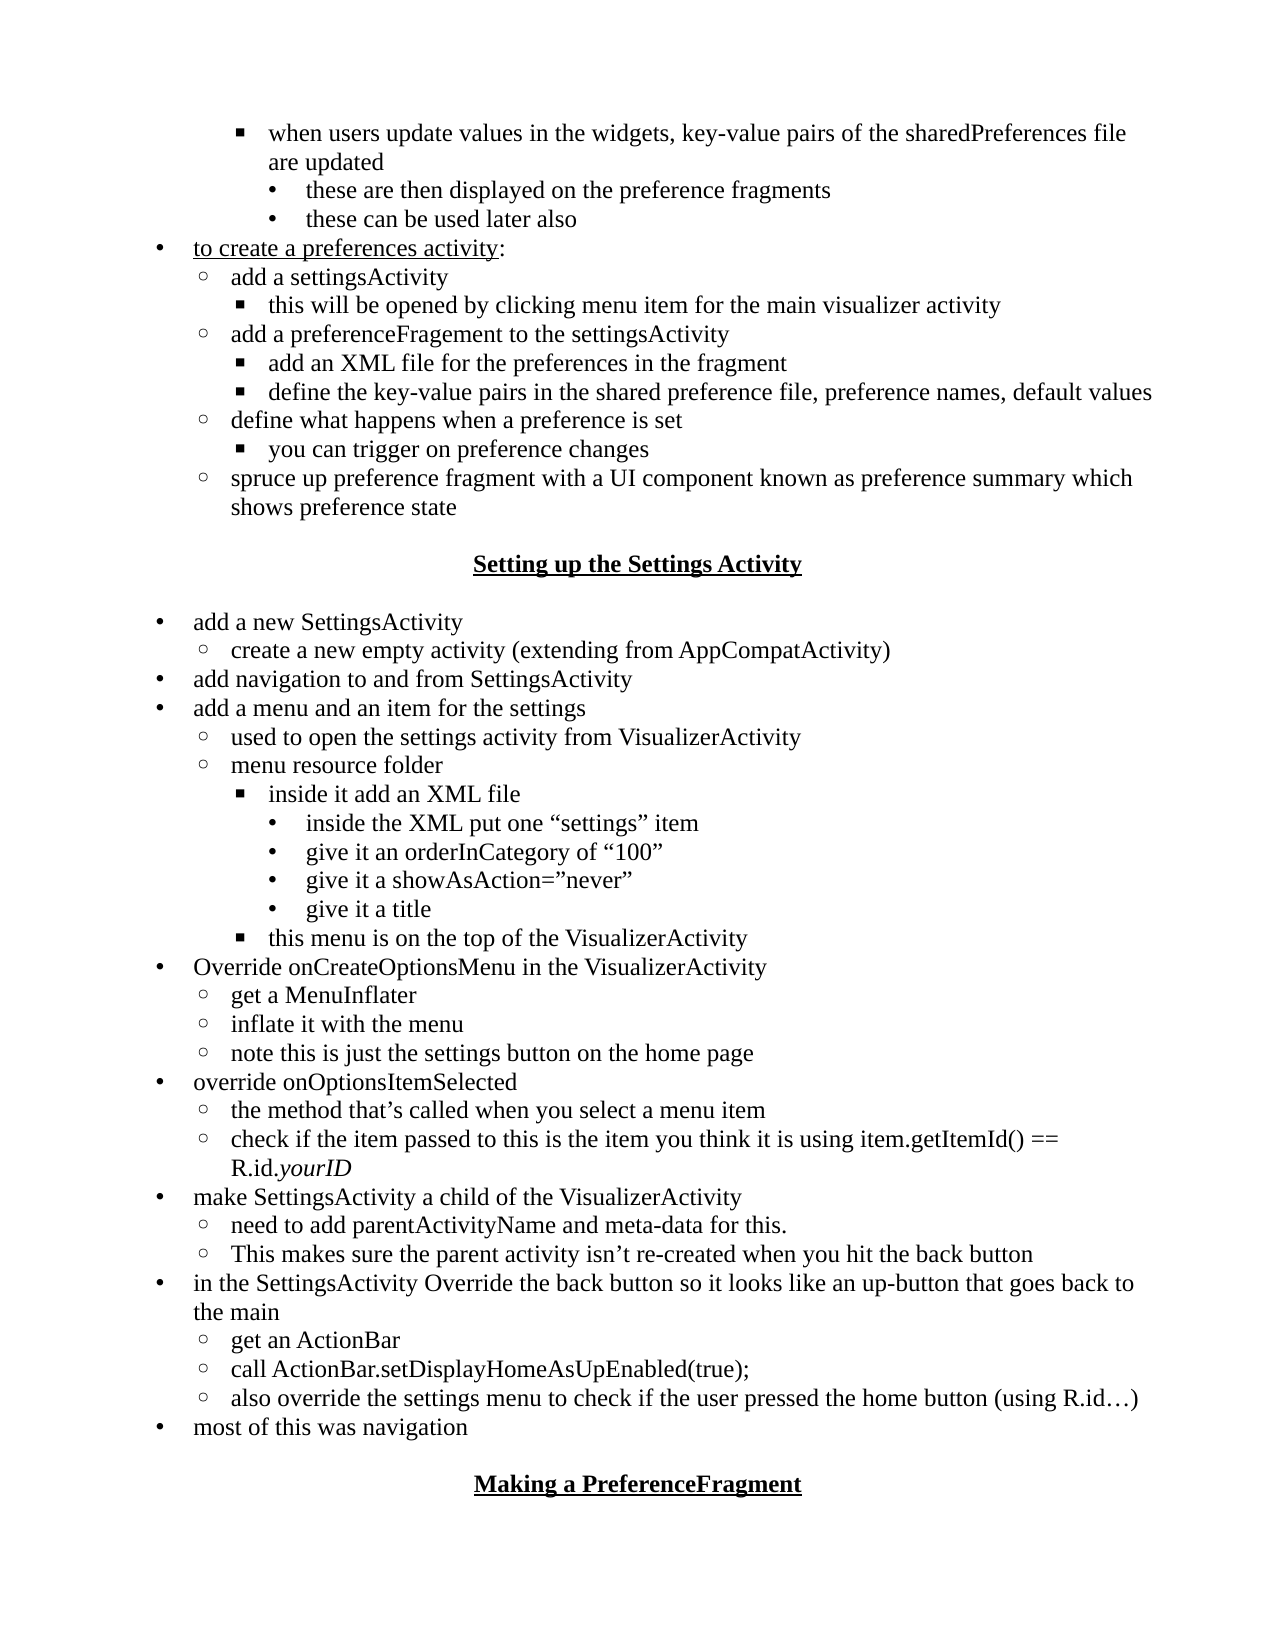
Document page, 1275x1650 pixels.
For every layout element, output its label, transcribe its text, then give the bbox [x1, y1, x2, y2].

list add an XML file for the preferences in the fragment [231, 348, 1157, 377]
list this will be opened by clicking menu item for the main visualizer activity [231, 291, 1157, 319]
list to create a preferences activity: [156, 233, 1157, 262]
list note this is just the settings button on the home page [193, 1038, 1157, 1067]
list inside the XML put one “settings” item [268, 808, 1157, 837]
text Making a PreferenceFragment [118, 1469, 1157, 1498]
list these are then displayed on the preference fragments [268, 176, 1157, 204]
list give it a title [268, 894, 1157, 923]
list define the key-value pairs in the shared preference file, preference names, default values [231, 377, 1157, 406]
list add a new SettingsActivity [156, 607, 1157, 636]
list get a MenuInflater [193, 981, 1157, 1009]
list Override onCreateOptionsMenu in the VisualizerActivity [156, 952, 1157, 981]
list define what happens when a preference is set [193, 406, 1157, 434]
list This makes sure the parent activity isn’t re-created when you hit the back button [193, 1239, 1157, 1268]
list used to open the settings activity from VisualizerActivity [193, 722, 1157, 751]
list spruce up preference fragment with a UI component known as preference summary which shows preference state [193, 463, 1157, 521]
list give it an orderInCategory of “100” [268, 837, 1157, 866]
list inside it add an XML file [231, 779, 1157, 808]
list add a menu and an item for the settings [156, 693, 1157, 722]
list need to add parentActivityName and meta-data for this. [193, 1211, 1157, 1239]
list create a new empty activity (extending from AppCompatActivity) [193, 636, 1157, 664]
list give it a showAsAction=”never” [268, 866, 1157, 894]
list get an ActionBar [193, 1326, 1157, 1354]
list when users update values in the widgets, key-value pairs of the sharedPreferences file are updated [231, 118, 1157, 176]
list you can trigger on preference changes [231, 434, 1157, 463]
list call ActionBar.setDisplayHomeAsUpEnabled(true); [193, 1354, 1157, 1383]
list override onOptionsItemSelected [156, 1067, 1157, 1096]
list check if the item passed to this is the item you think it is using item.getItemId() == R.id.yourID [193, 1124, 1157, 1182]
text Setting up the Settings Activity [118, 549, 1157, 578]
list add navigation to and from SettingsActivity [156, 664, 1157, 693]
list also override the settings menu to check if the user pressed the home button (using R.id…) [193, 1383, 1157, 1412]
list in the SettingsActivity Override the back button so it looks like an up-button that goes back to the main [156, 1268, 1157, 1326]
list menu resource folder [193, 751, 1157, 779]
list add a settingsActivity [193, 262, 1157, 291]
list these can be used later also [268, 204, 1157, 233]
list add a preferenceFragement to the settingsActivity [193, 319, 1157, 348]
list make SettingsActivity a child of the VisualizerActivity [156, 1182, 1157, 1211]
list most of this was navigation [156, 1412, 1157, 1441]
list the method that’s called when you select a menu item [193, 1096, 1157, 1124]
list inflate it with the menu [193, 1009, 1157, 1038]
list this menu is on the top of the VisualizerActivity [231, 923, 1157, 952]
